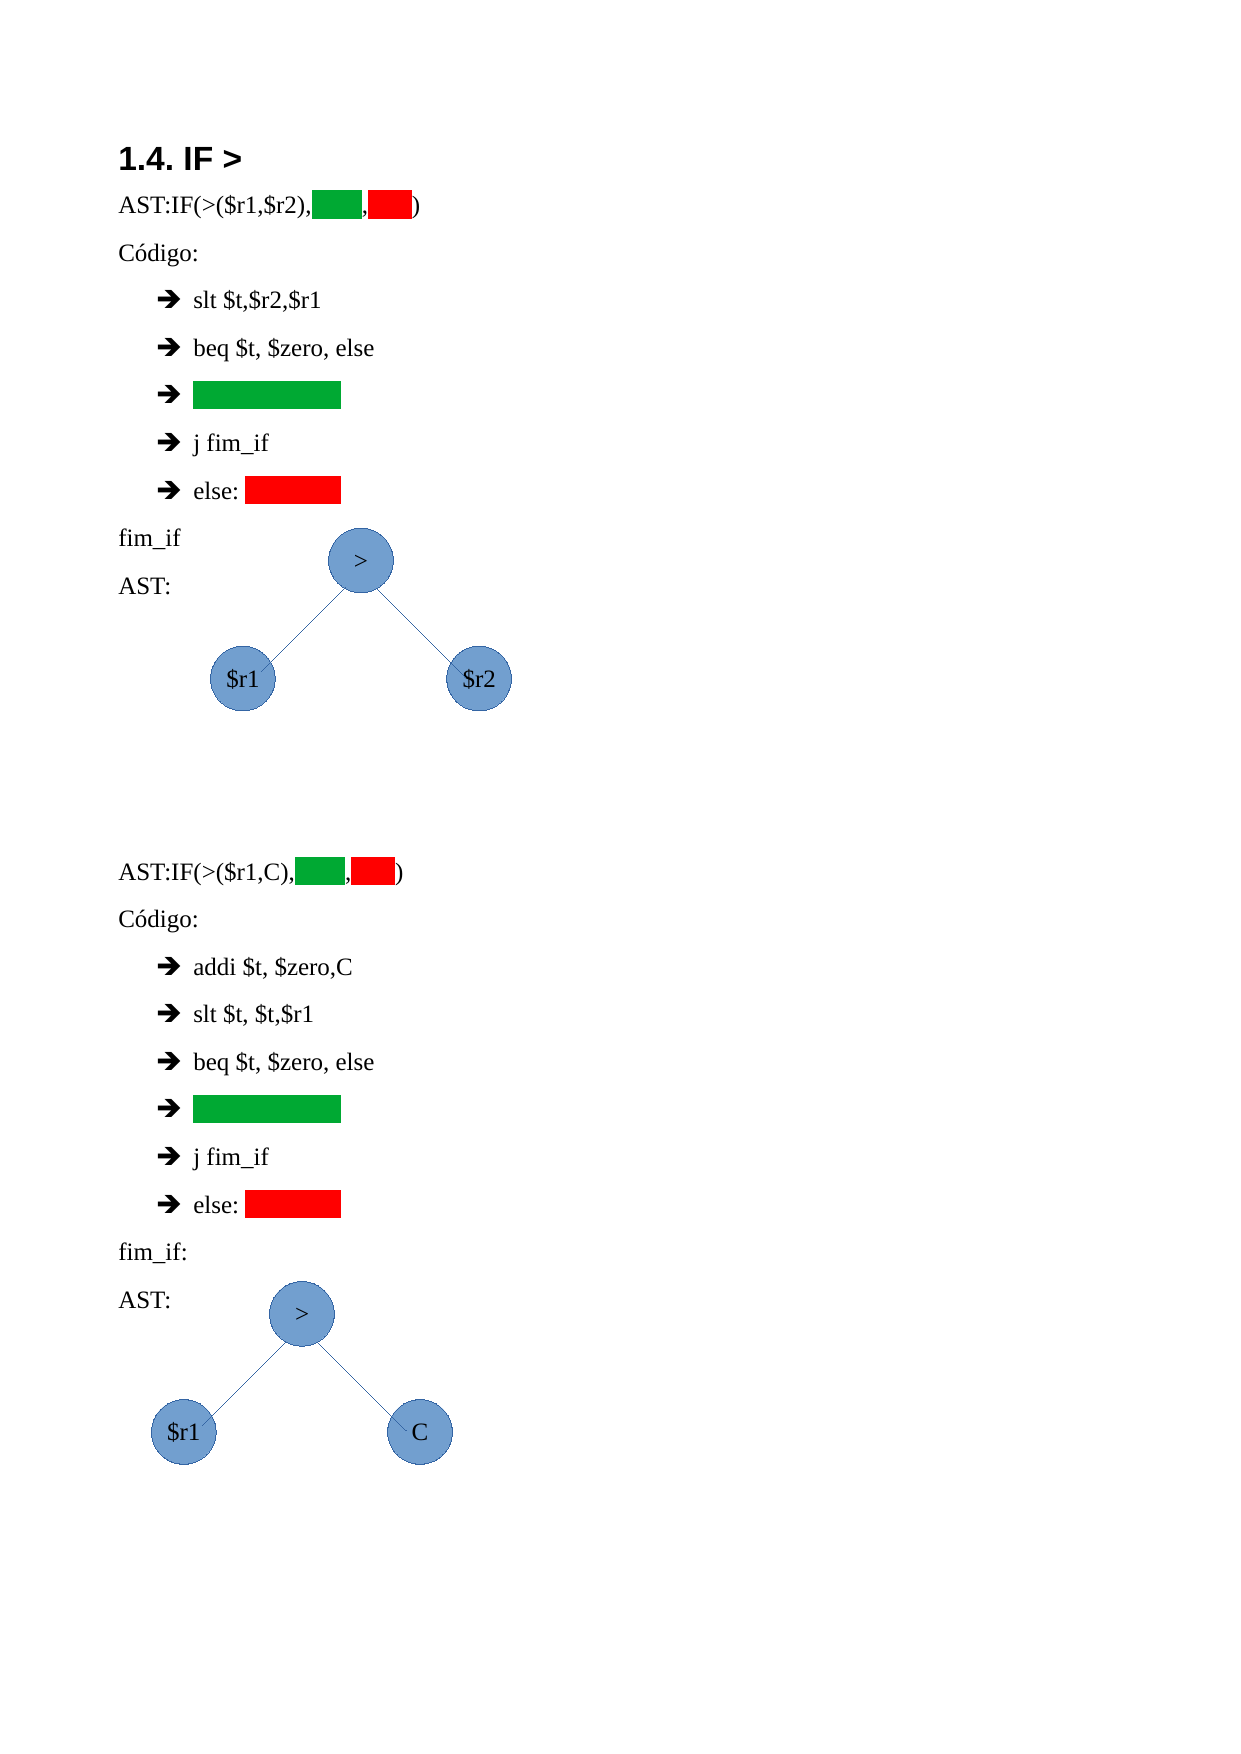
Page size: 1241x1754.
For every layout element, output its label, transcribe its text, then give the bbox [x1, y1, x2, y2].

subtitle 1.4. IF > [118, 139, 1122, 178]
text Código: [118, 904, 1122, 933]
text Código: [118, 238, 1122, 266]
list addi $t, $zero,C [156, 952, 1122, 981]
list else: [156, 1190, 1122, 1218]
list j fim_if [156, 428, 1122, 457]
text AST: [118, 1285, 285, 1314]
list beq $t, $zero, else [156, 333, 1122, 362]
text [319, 1285, 1122, 1314]
text AST: [118, 571, 1122, 600]
text fim_if: [118, 1237, 1122, 1266]
list slt $t, $t,$r1 [156, 999, 1122, 1028]
list slt $t,$r2,$r1 [156, 285, 1122, 314]
text AST:IF(>($r1,$r2), , ) [118, 190, 1122, 219]
list else: [156, 476, 1122, 504]
list beq $t, $zero, else [156, 1047, 1122, 1076]
text AST:IF(>($r1,C), , ) [118, 857, 1122, 885]
text fim_if [118, 523, 1122, 552]
list j fim_if [156, 1142, 1122, 1171]
